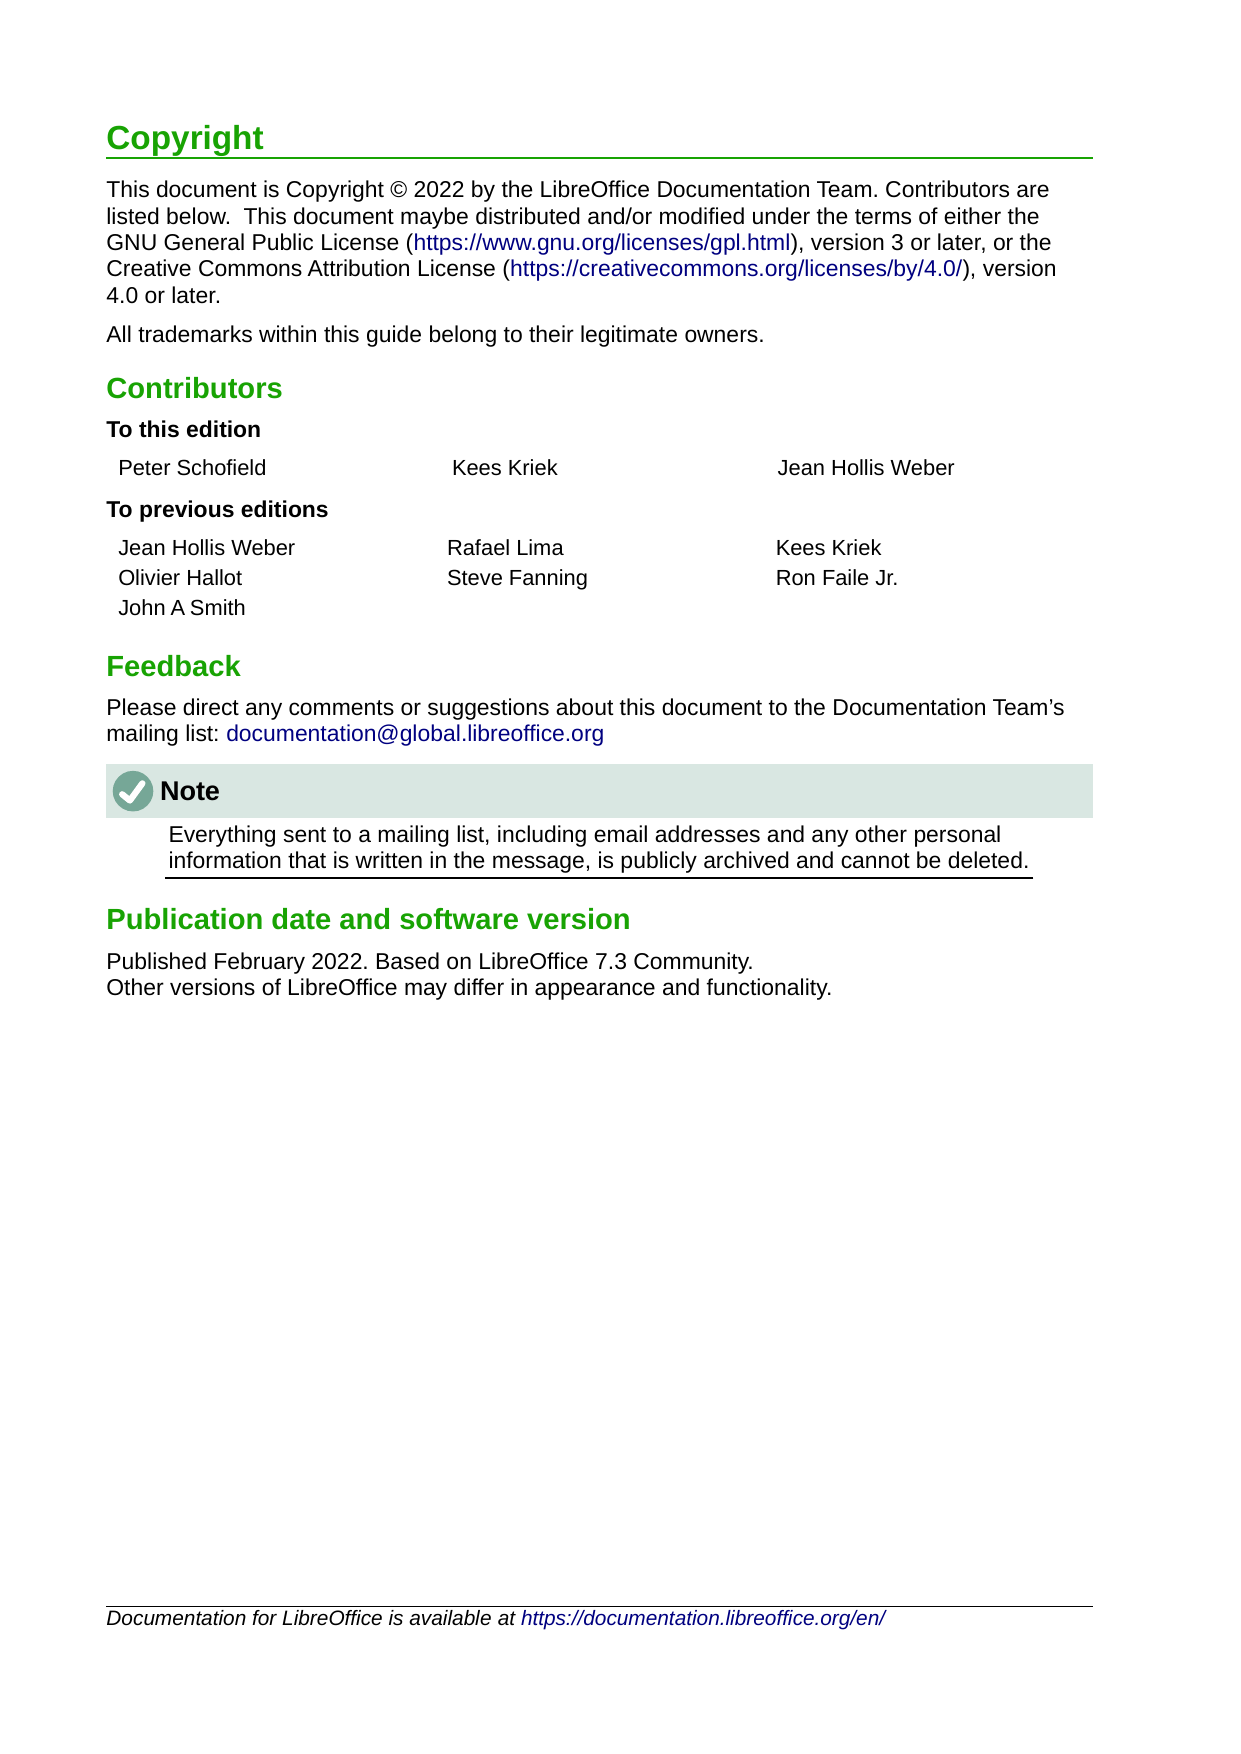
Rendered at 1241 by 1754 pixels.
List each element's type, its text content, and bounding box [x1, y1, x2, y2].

table_cell Ron Faile Jr. [764, 565, 1093, 595]
table_header Jean Hollis Weber [766, 455, 1093, 485]
text Published February 2022. Based on LibreOffice 7.3 Community. Other versions of LibreOffice may differ in appearance and functionality. [106, 948, 1093, 1000]
table_cell [764, 595, 1093, 625]
subtitle Contributors [106, 371, 1093, 404]
table_cell John A Smith [106, 595, 435, 625]
subtitle Note [106, 764, 1093, 818]
table_cell Olivier Hallot [106, 565, 435, 595]
subtitle Feedback [106, 649, 1093, 682]
table_header Kees Kriek [764, 535, 1093, 565]
text To this edition [106, 416, 1093, 442]
table_header Kees Kriek [440, 455, 766, 485]
table_header Peter Schofield [106, 455, 440, 485]
table_header Rafael Lima [435, 535, 764, 565]
table_header Jean Hollis Weber [106, 535, 435, 565]
subtitle Copyright [106, 118, 1093, 157]
table_cell [435, 595, 764, 625]
subtitle Publication date and software version [106, 902, 1093, 936]
text To previous editions [106, 496, 1093, 523]
text Please direct any comments or suggestions about this document to the Documentation Team’s mailing list: documentation@global.libreoffice.org [106, 694, 1093, 747]
text This document is Copyright © 2022 by the LibreOffice Documentation Team. Contributors are listed below. This document maybe distributed and/or modified under the terms of either the GNU General Public License (https://www.gnu.org/licenses/gpl.html), version 3 or later, or the Creative Commons Attribution License (https://creativecommons.org/licenses/by/4.0/), version 4.0 or later. [106, 176, 1093, 308]
table_cell Steve Fanning [435, 565, 764, 595]
text Everything sent to a mailing list, including email addresses and any other personal information that is written in the message, is publicly archived and cannot be deleted. [165, 818, 1033, 877]
text All trademarks within this guide belong to their legitimate owners. [106, 321, 1093, 347]
